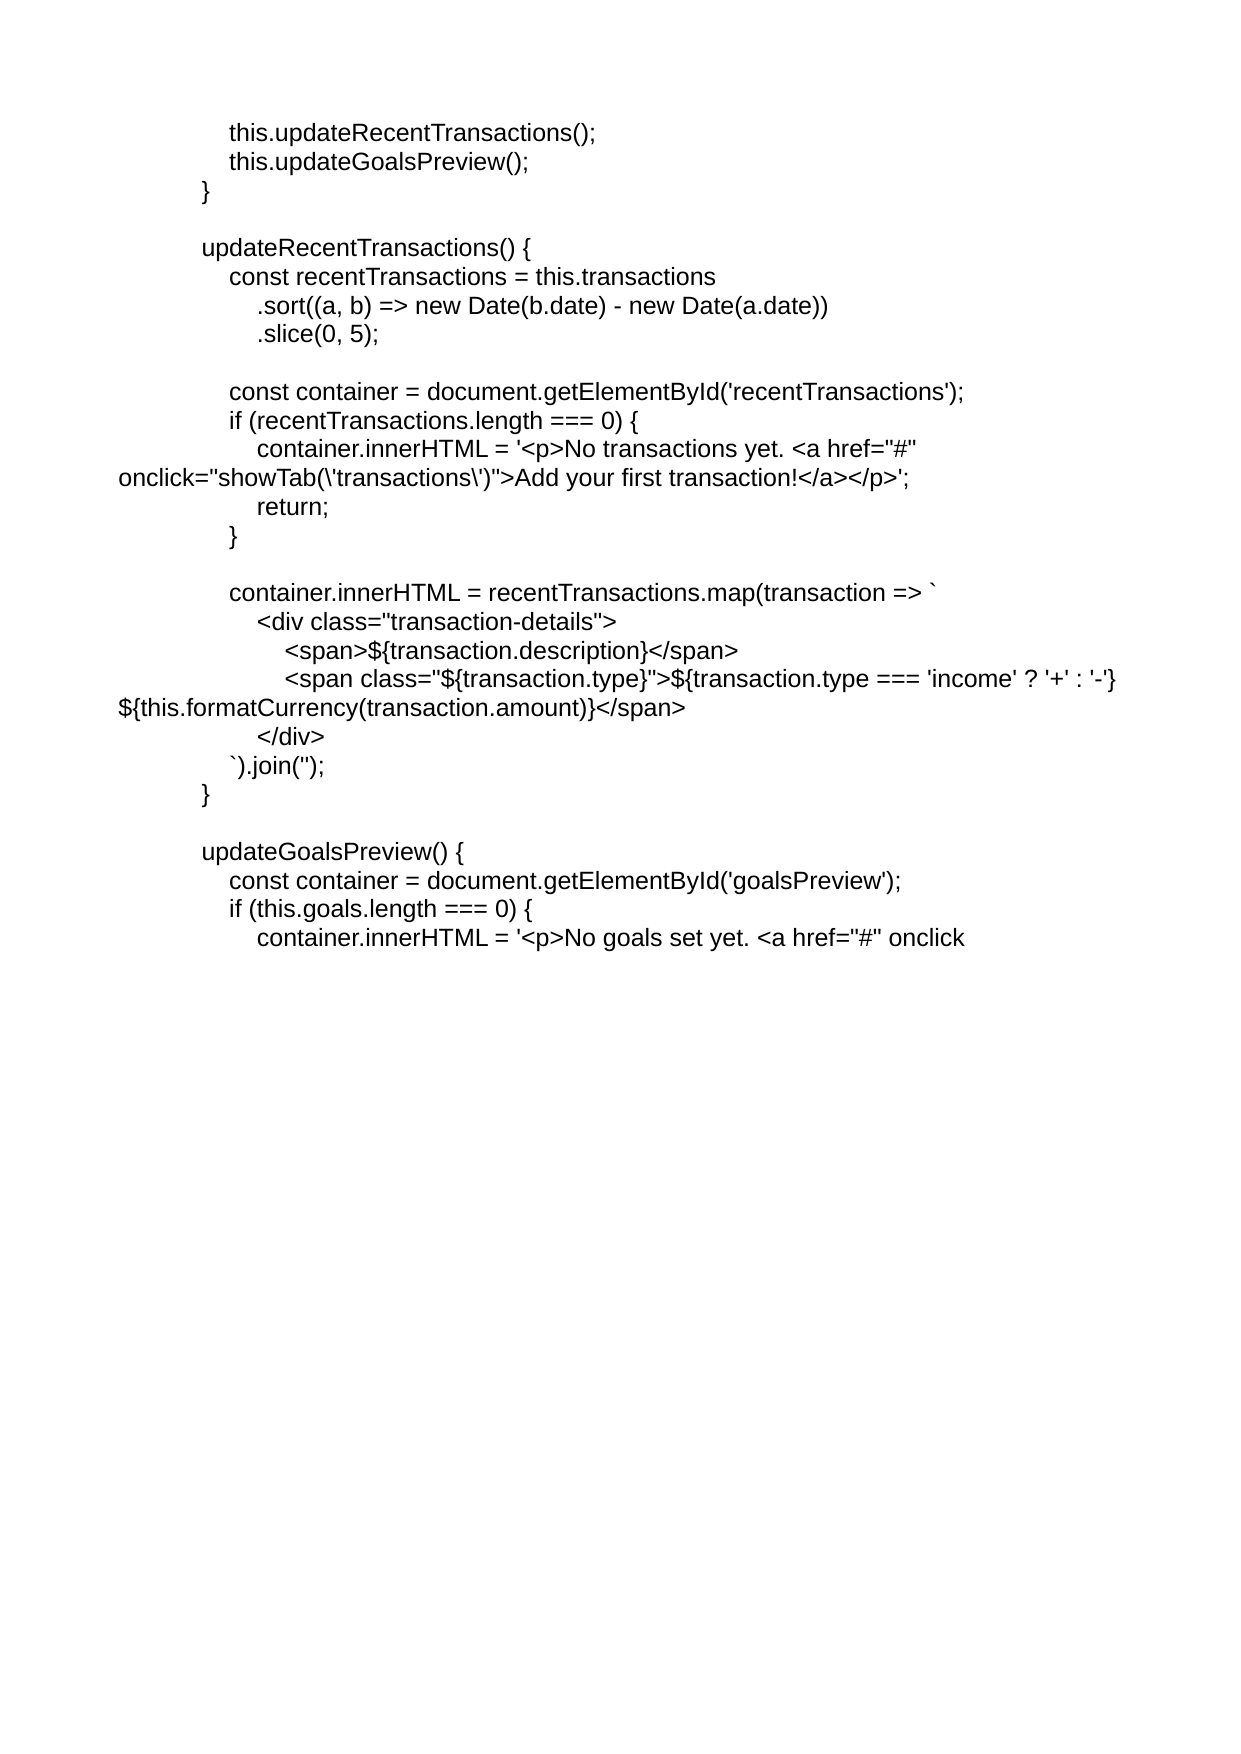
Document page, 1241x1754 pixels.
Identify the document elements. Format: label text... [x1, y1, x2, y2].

text .slice(0, 5); [118, 319, 1122, 348]
text container.innerHTML = '<p>No transactions yet. <a href="#" onclick="showTab(\'transactions\')">Add your first transaction!</a></p>'; [118, 434, 1122, 492]
text if (recentTransactions.length === 0) { [118, 406, 1122, 434]
text <span>${transaction.description}</span> [118, 636, 1122, 664]
text updateGoalsPreview() { [118, 837, 1122, 866]
text if (this.goals.length === 0) { [118, 894, 1122, 923]
text container.innerHTML = '<p>No goals set yet. <a href="#" onclick [118, 923, 1122, 952]
text .sort((a, b) => new Date(b.date) - new Date(a.date)) [118, 291, 1122, 319]
text container.innerHTML = recentTransactions.map(transaction => ` [118, 578, 1122, 607]
text } [118, 521, 1122, 549]
text updateRecentTransactions() { [118, 233, 1122, 262]
text } [118, 779, 1122, 808]
text `).join(''); [118, 751, 1122, 779]
text const container = document.getElementById('recentTransactions'); [118, 377, 1122, 406]
text <span class="${transaction.type}">${transaction.type === 'income' ? '+' : '-'}${this.formatCurrency(transaction.amount)}</span> [118, 664, 1122, 722]
text const recentTransactions = this.transactions [118, 262, 1122, 291]
text const container = document.getElementById('goalsPreview'); [118, 866, 1122, 894]
text this.updateGoalsPreview(); [118, 147, 1122, 176]
text <div class="transaction-details"> [118, 607, 1122, 636]
text } [118, 176, 1122, 204]
text </div> [118, 722, 1122, 751]
text this.updateRecentTransactions(); [118, 118, 1122, 147]
text return; [118, 492, 1122, 521]
